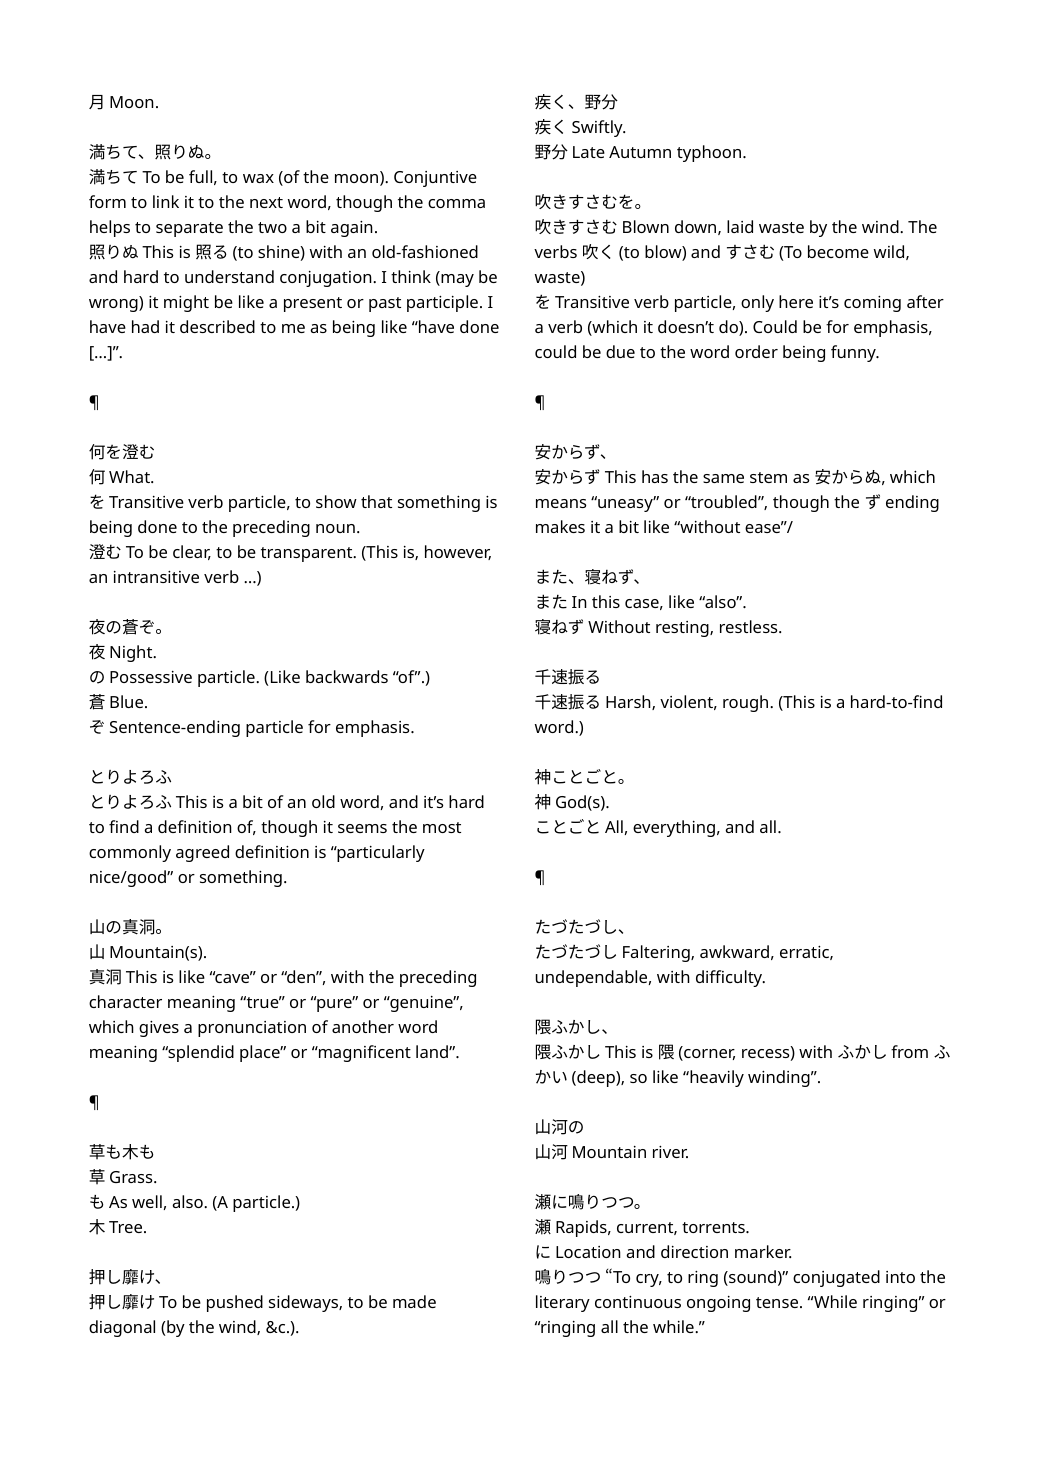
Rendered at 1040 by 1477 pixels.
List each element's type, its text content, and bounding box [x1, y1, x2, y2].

text 千速振る Harsh, violent, rough. (This is a hard-to-find word.) [534, 688, 951, 738]
text たづたづし Faltering, awkward, erratic, undependable, with difficulty. [534, 938, 951, 988]
text 鳴りつつ “To cry, to ring (sound)” conjugated into the literary continuous ongoing tense. “While ringing” or “ringing all the while.” [534, 1263, 951, 1338]
text 山 Mountain(s). [88, 938, 505, 963]
text 安からず、 [534, 438, 951, 463]
text 神 God(s). [534, 788, 951, 813]
text 吹きすさむ Blown down, laid waste by the wind. The verbs 吹く (to blow) and すさむ (To become wild, waste) [534, 213, 951, 288]
text 隈ふかし、 [534, 1013, 951, 1038]
text 蒼 Blue. [88, 688, 505, 713]
text 吹きすさむを。 [534, 188, 951, 213]
text ¶ [534, 388, 951, 413]
text を Transitive verb particle, to show that something is being done to the preceding noun. [88, 488, 505, 538]
text 夜の蒼ぞ。 [88, 613, 505, 638]
text 安からず This has the same stem as 安からぬ, which means “uneasy” or “troubled”, though the ず ending makes it a bit like “without ease”/ [534, 463, 951, 538]
text 押し靡け To be pushed sideways, to be made diagonal (by the wind, &c.). [88, 1288, 505, 1338]
text たづたづし、 [534, 913, 951, 938]
text 野分 Late Autumn typhoon. [534, 138, 951, 163]
text 真洞 This is like “cave” or “den”, with the preceding character meaning “true” or “pure” or “genuine”, which gives a pronunciation of another word meaning “splendid place” or “magnificent land”. [88, 963, 505, 1063]
text 木 Tree. [88, 1213, 505, 1238]
text 瀬に鳴りつつ。 [534, 1188, 951, 1213]
text に Location and direction marker. [534, 1238, 951, 1263]
text も As well, also. (A particle.) [88, 1188, 505, 1213]
text を Transitive verb particle, only here it’s coming after a verb (which it doesn’t do). Could be for emphasis, could be due to the word order being funny. [534, 288, 951, 363]
text ¶ [88, 388, 505, 413]
text また In this case, like “also”. [534, 588, 951, 613]
text 夜 Night. [88, 638, 505, 663]
text 草 Grass. [88, 1163, 505, 1188]
text 千速振る [534, 663, 951, 688]
text 神ことごと。 [534, 763, 951, 788]
text 疾く、野分 [534, 88, 951, 113]
text とりよろふ [88, 763, 505, 788]
text ¶ [88, 1088, 505, 1113]
text 瀬 Rapids, current, torrents. [534, 1213, 951, 1238]
text 草も木も [88, 1138, 505, 1163]
text 寝ねず Without resting, restless. [534, 613, 951, 638]
text ことごと All, everything, and all. [534, 813, 951, 838]
text 澄む To be clear, to be transparent. (This is, however, an intransitive verb …) [88, 538, 505, 588]
text 満ちて To be full, to wax (of the moon). Conjuntive form to link it to the next word, though the comma helps to separate the two a bit again. [88, 163, 505, 238]
text 山河 Mountain river. [534, 1138, 951, 1163]
text の Possessive particle. (Like backwards “of”.) [88, 663, 505, 688]
text また、寝ねず、 [534, 563, 951, 588]
text 隈ふかし This is 隈 (corner, recess) with ふかし from ふかい (deep), so like “heavily winding”. [534, 1038, 951, 1088]
text 山の真洞。 [88, 913, 505, 938]
text 月 Moon. [88, 88, 505, 113]
text 押し靡け、 [88, 1263, 505, 1288]
text ¶ [534, 863, 951, 888]
text とりよろふ This is a bit of an old word, and it’s hard to find a definition of, though it seems the most commonly agreed definition is “particularly nice/good” or something. [88, 788, 505, 888]
text 疾く Swiftly. [534, 113, 951, 138]
text ぞ Sentence-ending particle for emphasis. [88, 713, 505, 738]
text 何 What. [88, 463, 505, 488]
text 照りぬ This is 照る (to shine) with an old-fashioned and hard to understand conjugation. I think (may be wrong) it might be like a present or past participle. I have had it described to me as being like “have done […]”. [88, 238, 505, 363]
text 満ちて、照りぬ。 [88, 138, 505, 163]
text 山河の [534, 1113, 951, 1138]
text 何を澄む [88, 438, 505, 463]
